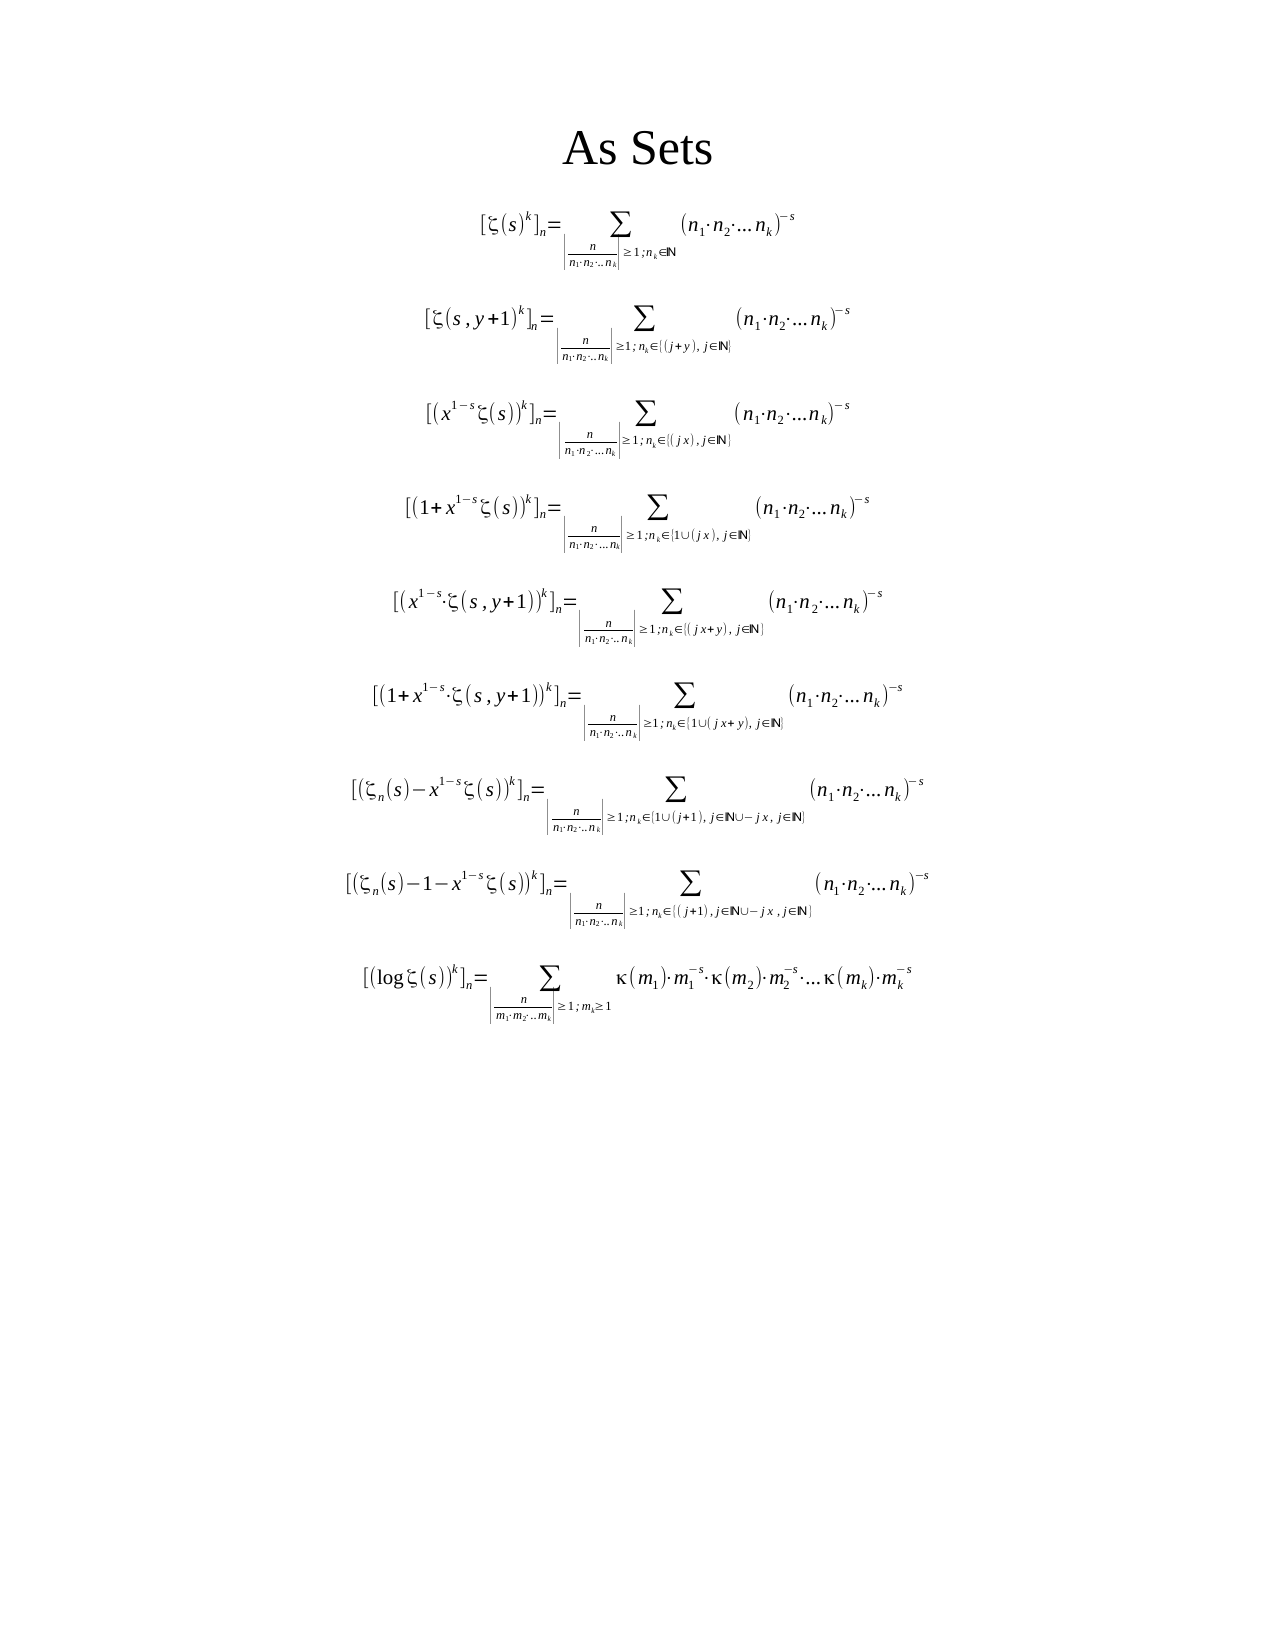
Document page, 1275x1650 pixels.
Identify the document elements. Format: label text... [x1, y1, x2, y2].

text As Sets [118, 118, 1157, 176]
